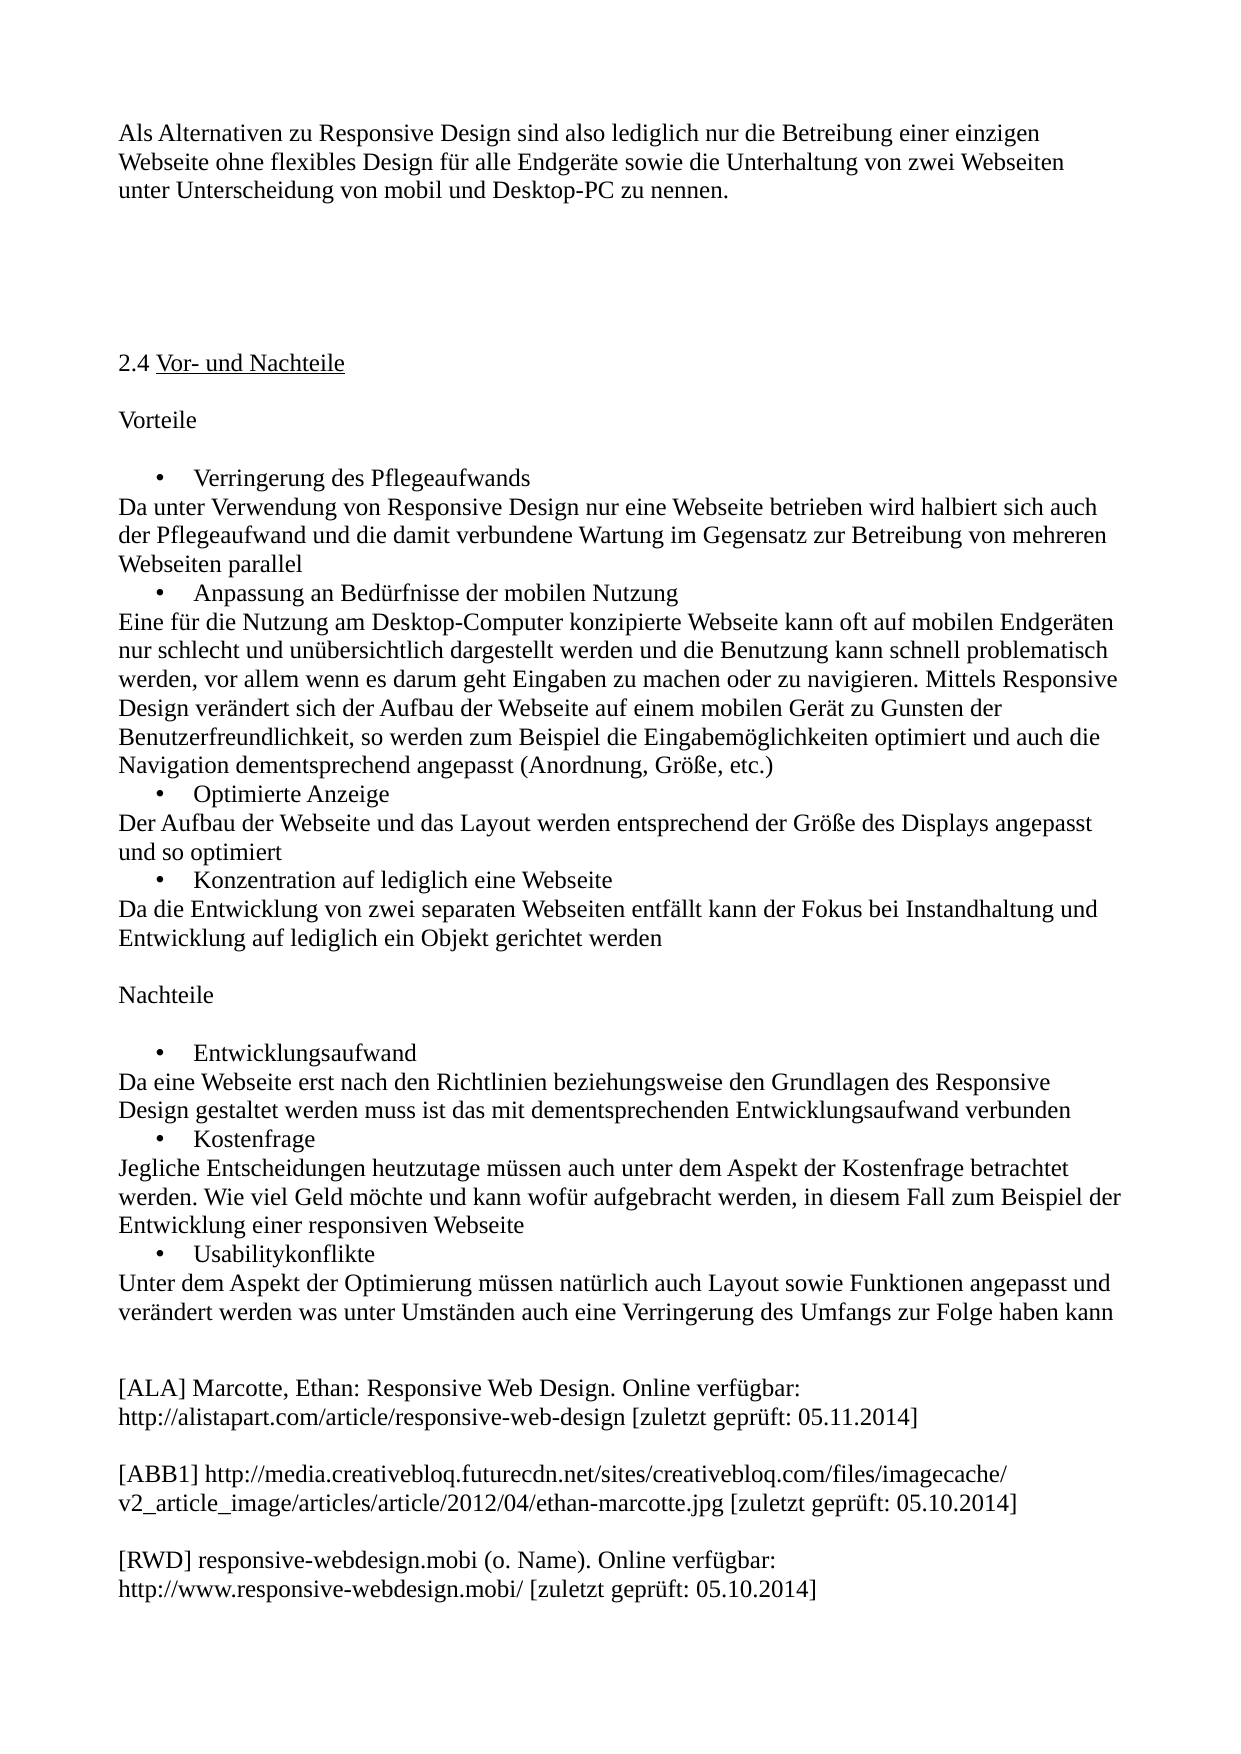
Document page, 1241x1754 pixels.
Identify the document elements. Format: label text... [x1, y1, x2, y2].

text Da unter Verwendung von Responsive Design nur eine Webseite betrieben wird halbiert sich auch der Pflegeaufwand und die damit verbundene Wartung im Gegensatz zur Betreibung von mehreren Webseiten parallel [118, 492, 1122, 578]
text Jegliche Entscheidungen heutzutage müssen auch unter dem Aspekt der Kostenfrage betrachtet werden. Wie viel Geld möchte und kann wofür aufgebracht werden, in diesem Fall zum Beispiel der Entwicklung einer responsiven Webseite [118, 1153, 1122, 1239]
text Eine für die Nutzung am Desktop-Computer konzipierte Webseite kann oft auf mobilen Endgeräten nur schlecht und unübersichtlich dargestellt werden und die Benutzung kann schnell problematisch werden, vor allem wenn es darum geht Eingaben zu machen oder zu navigieren. Mittels Responsive Design verändert sich der Aufbau der Webseite auf einem mobilen Gerät zu Gunsten der Benutzerfreundlichkeit, so werden zum Beispiel die Eingabemöglichkeiten optimiert und auch die Navigation dementsprechend angepasst (Anordnung, Größe, etc.) [118, 607, 1122, 779]
list Usabilitykonflikte [156, 1239, 1122, 1268]
text [RWD] responsive-webdesign.mobi (o. Name). Online verfügbar: [118, 1545, 1122, 1574]
list Optimierte Anzeige [156, 779, 1122, 808]
list Entwicklungsaufwand [156, 1038, 1122, 1067]
list Kostenfrage [156, 1124, 1122, 1153]
text Nachteile [118, 981, 1122, 1009]
list Anpassung an Bedürfnisse der mobilen Nutzung [156, 578, 1122, 607]
text Da die Entwicklung von zwei separaten Webseiten entfällt kann der Fokus bei Instandhaltung und Entwicklung auf lediglich ein Objekt gerichtet werden [118, 894, 1122, 952]
text http://www.responsive-webdesign.mobi/ [zuletzt geprüft: 05.10.2014] [118, 1574, 1122, 1603]
text Da eine Webseite erst nach den Richtlinien beziehungsweise den Grundlagen des Responsive Design gestaltet werden muss ist das mit dementsprechenden Entwicklungsaufwand verbunden [118, 1067, 1122, 1124]
text Unter dem Aspekt der Optimierung müssen natürlich auch Layout sowie Funktionen angepasst und verändert werden was unter Umständen auch eine Verringerung des Umfangs zur Folge haben kann [118, 1268, 1122, 1326]
text Der Aufbau der Webseite und das Layout werden entsprechend der Größe des Displays angepasst und so optimiert [118, 808, 1122, 866]
list Konzentration auf lediglich eine Webseite [156, 866, 1122, 894]
text Vorteile [118, 406, 1122, 434]
text [ABB1] http://media.creativebloq.futurecdn.net/sites/creativebloq.com/files/imagecache/v2_article_image/articles/article/2012/04/ethan-marcotte.jpg [zuletzt geprüft: 05.10.2014] [118, 1459, 1122, 1517]
text [ALA] Marcotte, Ethan: Responsive Web Design. Online verfügbar: http://alistapart.com/article/responsive-web-design [zuletzt geprüft: 05.11.2014] [118, 1373, 1122, 1430]
text 2.4 Vor- und Nachteile [118, 348, 1122, 377]
list Verringerung des Pflegeaufwands [156, 463, 1122, 492]
text Als Alternativen zu Responsive Design sind also lediglich nur die Betreibung einer einzigen Webseite ohne flexibles Design für alle Endgeräte sowie die Unterhaltung von zwei Webseiten unter Unterscheidung von mobil und Desktop-PC zu nennen. [118, 118, 1122, 204]
